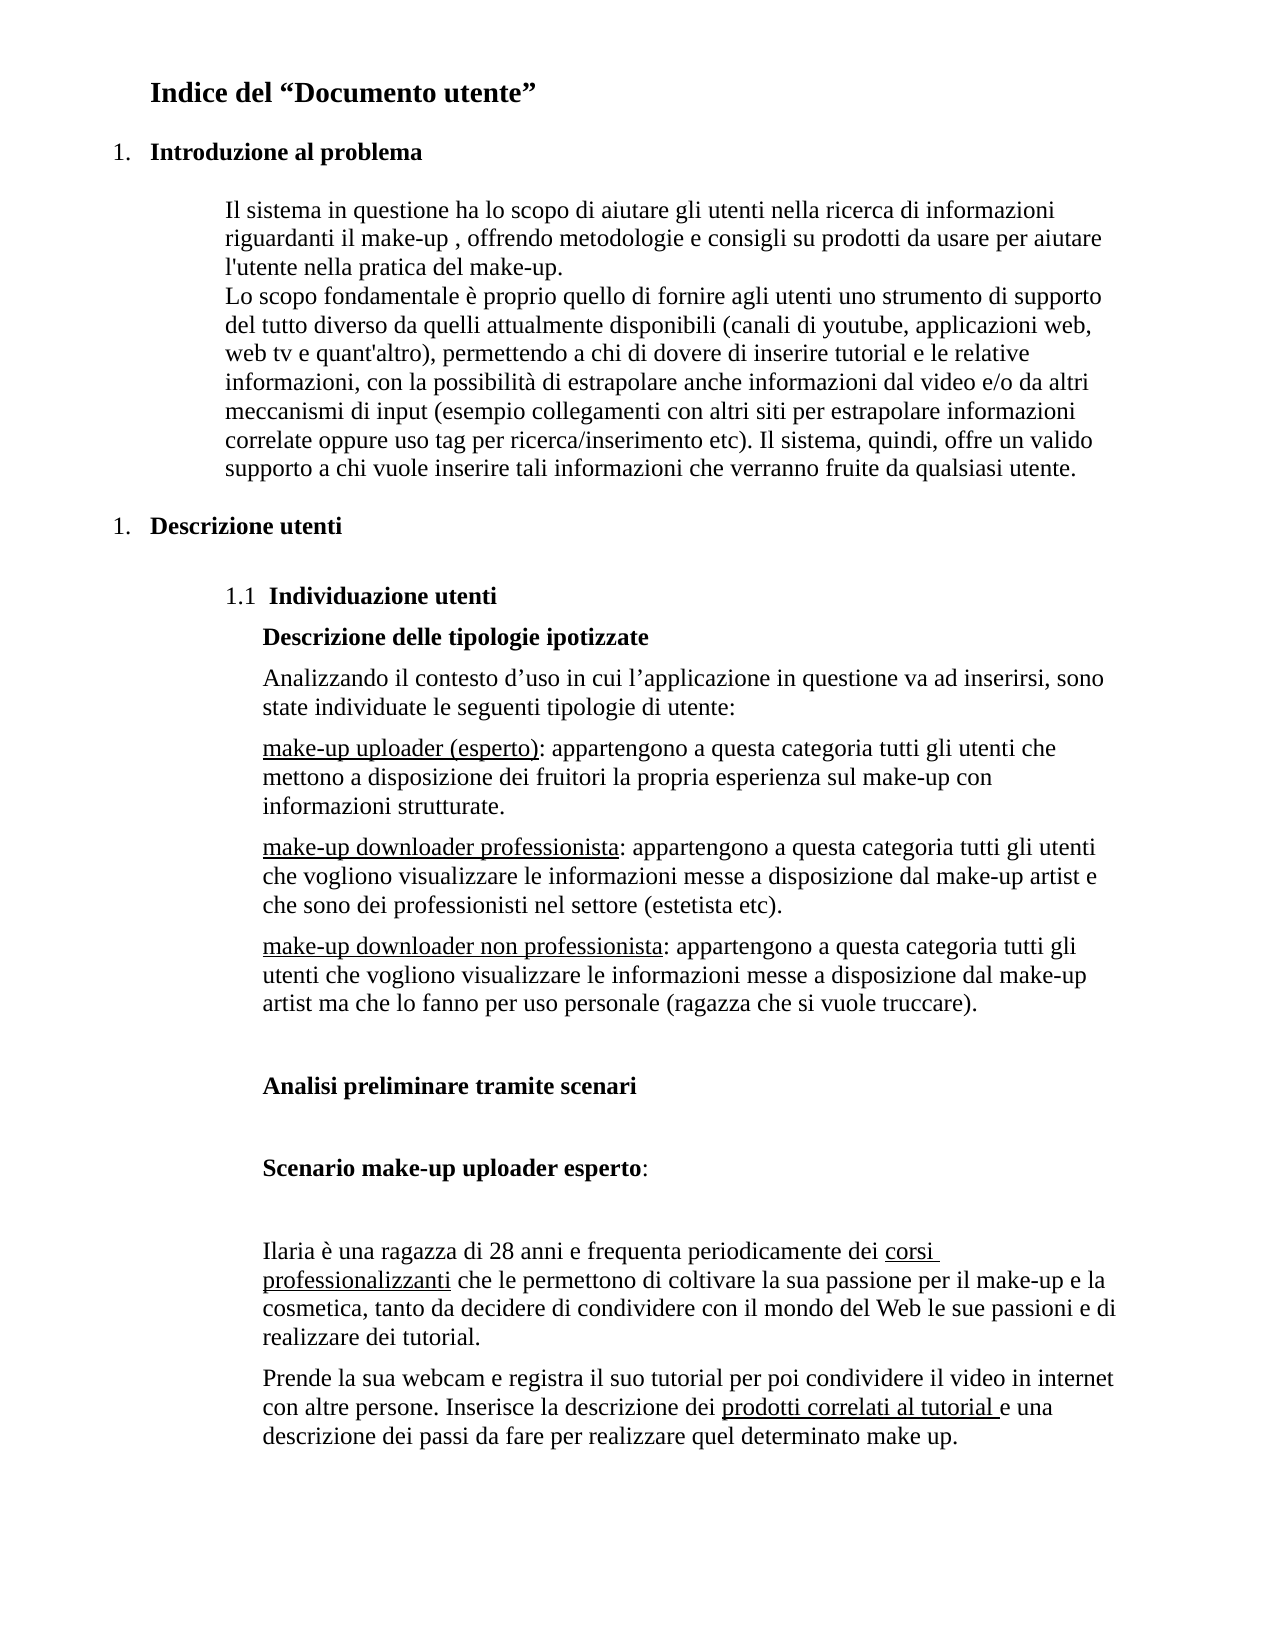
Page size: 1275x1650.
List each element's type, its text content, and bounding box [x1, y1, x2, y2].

list Individuazione utenti [225, 581, 1125, 610]
list Descrizione utenti [112, 511, 1125, 540]
text Descrizione delle tipologie ipotizzate [262, 622, 1125, 651]
text make-up uploader (esperto): appartengono a questa categoria tutti gli utenti che mettono a disposizione dei fruitori la propria esperienza sul make-up con informazioni strutturate. [262, 733, 1125, 820]
text Il sistema in questione ha lo scopo di aiutare gli utenti nella ricerca di informazioni riguardanti il make-up , offrendo metodologie e consigli su prodotti da usare per aiutare l'utente nella pratica del make-up. [225, 195, 1125, 281]
text Lo scopo fondamentale è proprio quello di fornire agli utenti uno strumento di supporto del tutto diverso da quelli attualmente disponibili (canali di youtube, applicazioni web, web tv e quant'altro), permettendo a chi di dovere di inserire tutorial e le relative informazioni, con la possibilità di estrapolare anche informazioni dal video e/o da altri meccanismi di input (esempio collegamenti con altri siti per estrapolare informazioni correlate oppure uso tag per ricerca/inserimento etc). Il sistema, quindi, offre un valido supporto a chi vuole inserire tali informazioni che verranno fruite da qualsiasi utente. [225, 281, 1125, 482]
text ­­Indice del “Documento utente” [150, 75, 1125, 108]
text make-up downloader non professionista: appartengono a questa categoria tutti gli utenti che vogliono visualizzare le informazioni messe a disposizione dal make-up artist ma che lo fanno per uso personale (ragazza che si vuole truccare). [262, 931, 1125, 1017]
text Ilaria è una ragazza di 28 anni e frequenta periodicamente dei corsi professionalizzanti che le permettono di coltivare la sua passione per il make-up e la cosmetica, tanto da decidere di condividere con il mondo del Web le sue passioni e di realizzare dei tutorial. [262, 1236, 1125, 1351]
text Analizzando il contesto d’uso in cui l’applicazione in questione va ad inserirsi, sono state individuate le seguenti tipologie di utente: [262, 663, 1125, 721]
text Scenario make-up uploader esperto: [262, 1153, 1125, 1182]
list Introduzione al problema [112, 137, 1125, 166]
text make-up downloader professionista: appartengono a questa categoria tutti gli utenti che vogliono visualizzare le informazioni messe a disposizione dal make-up artist e che sono dei professionisti nel settore (estetista etc). [262, 832, 1125, 918]
text Prende la sua webcam e registra il suo tutorial per poi condividere il video in internet con altre persone. Inserisce la descrizione dei prodotti correlati al tutorial e una descrizione dei passi da fare per realizzare quel determinato make up. [262, 1363, 1125, 1450]
text Analisi preliminare tramite scenari [262, 1071, 1125, 1100]
